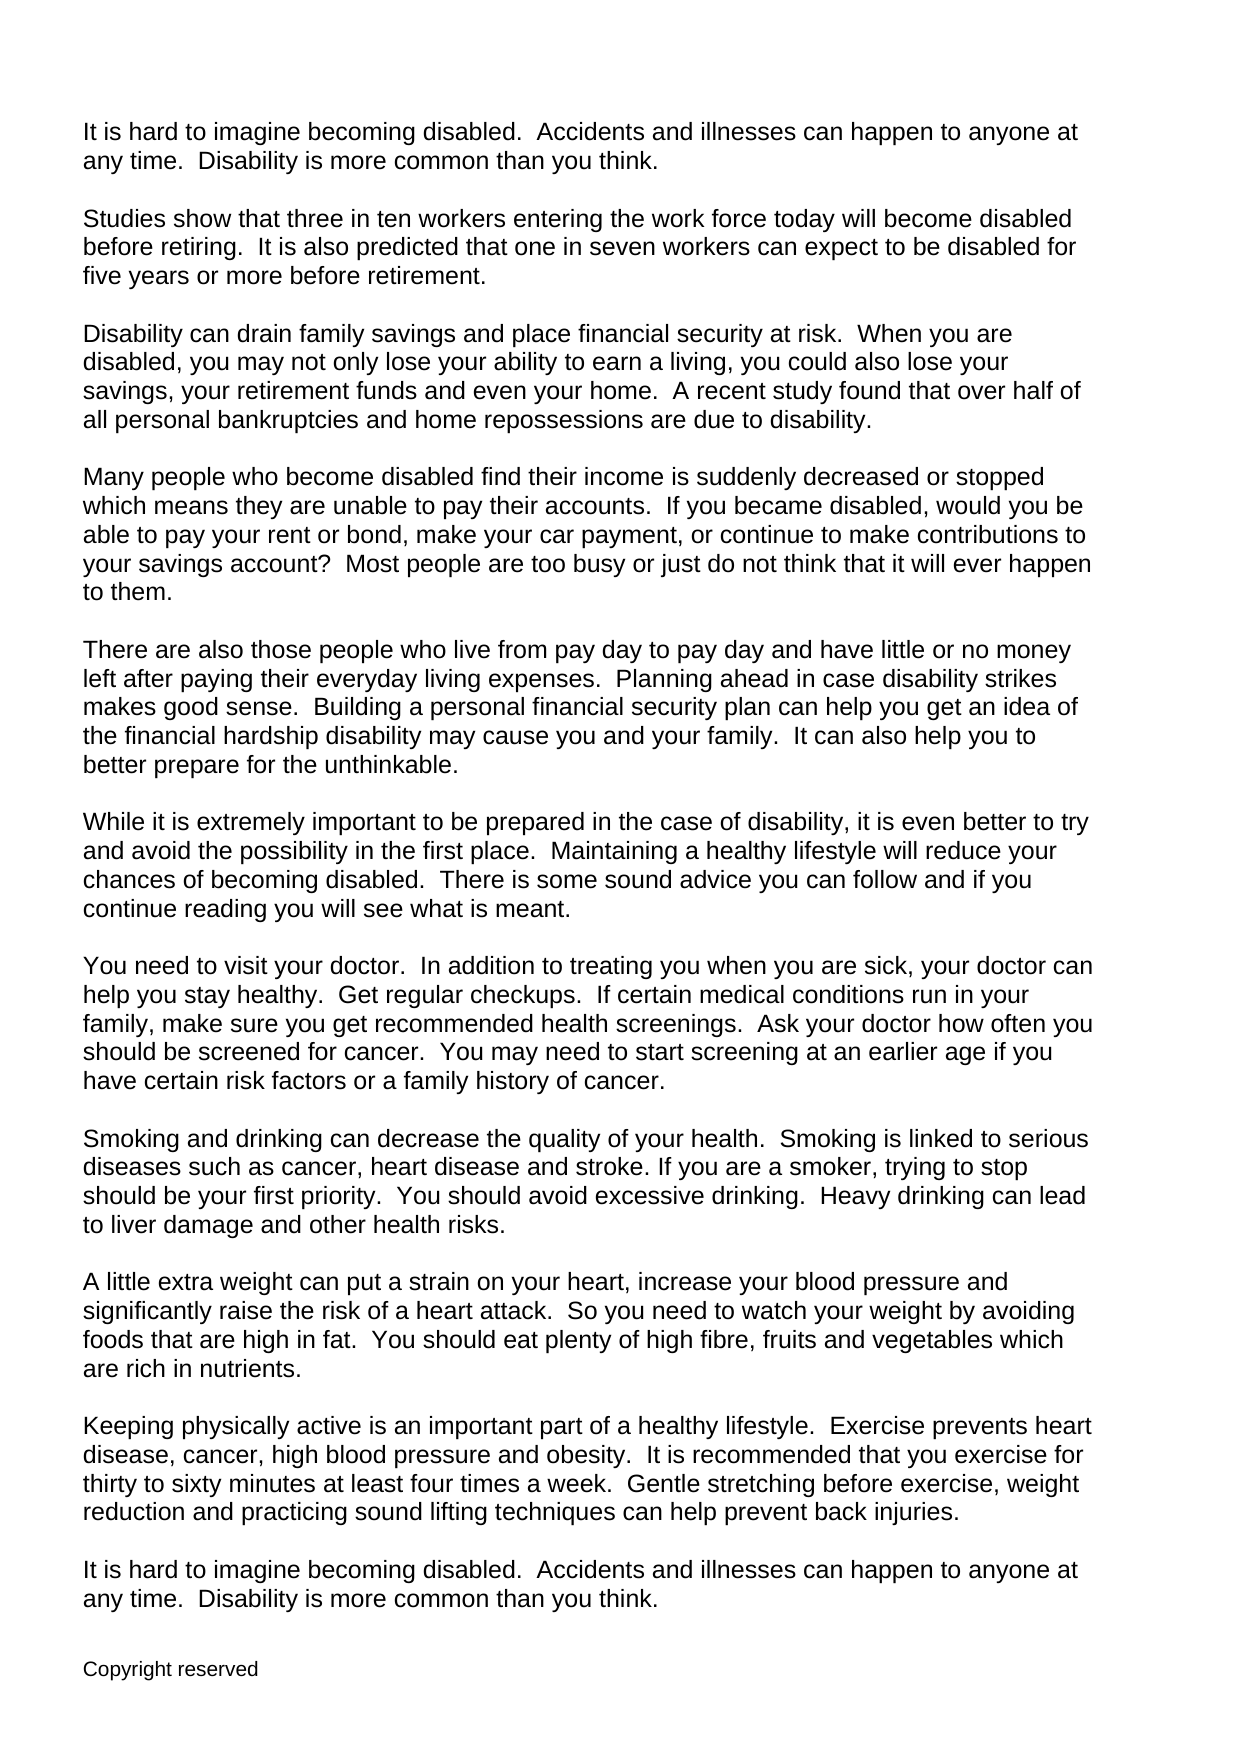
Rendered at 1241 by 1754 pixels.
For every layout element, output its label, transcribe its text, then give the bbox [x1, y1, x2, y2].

text You need to visit your doctor. In addition to treating you when you are sick, your doctor can help you stay healthy. Get regular checkups. If certain medical conditions run in your family, make sure you get recommended health screenings. Ask your doctor how often you should be screened for cancer. You may need to start screening at an earlier age if you have certain risk factors or a family history of cancer. [83, 951, 1107, 1095]
text Many people who become disabled find their income is suddenly decreased or stopped which means they are unable to pay their accounts. If you became disabled, would you be able to pay your rent or bond, make your car payment, or continue to make contributions to your savings account? Most people are too busy or just do not think that it will ever happen to them. [83, 462, 1107, 606]
text It is hard to imagine becoming disabled. Accidents and illnesses can happen to anyone at any time. Disability is more common than you think. [83, 1555, 1107, 1612]
text There are also those people who live from pay day to pay day and have little or no money left after paying their everyday living expenses. Planning ahead in case disability strikes makes good sense. Building a personal financial security plan can help you get an idea of the financial hardship disability may cause you and your family. It can also help you to better prepare for the unthinkable. [83, 635, 1107, 779]
text A little extra weight can put a strain on your heart, increase your blood pressure and significantly raise the risk of a heart attack. So you need to watch your weight by avoiding foods that are high in fat. You should eat plenty of high fibre, fruits and vegetables which are rich in nutrients. [83, 1267, 1107, 1382]
text Studies show that three in ten workers entering the work force today will become disabled before retiring. It is also predicted that one in seven workers can expect to be disabled for five years or more before retirement. [83, 204, 1107, 290]
text While it is extremely important to be prepared in the case of disability, it is even better to try and avoid the possibility in the first place. Maintaining a healthy lifestyle will reduce your chances of becoming disabled. There is some sound advice you can follow and if you continue reading you will see what is meant. [83, 807, 1107, 922]
text Keeping physically active is an important part of a healthy lifestyle. Exercise prevents heart disease, cancer, high blood pressure and obesity. It is recommended that you exercise for thirty to sixty minutes at least four times a week. Gentle stretching before exercise, weight reduction and practicing sound lifting techniques can help prevent back injuries. [83, 1411, 1107, 1526]
text It is hard to imagine becoming disabled. Accidents and illnesses can happen to anyone at any time. Disability is more common than you think. [83, 117, 1107, 175]
text Disability can drain family savings and place financial security at risk. When you are disabled, you may not only lose your ability to earn a living, you could also lose your savings, your retirement funds and even your home. A recent study found that over half of all personal bankruptcies and home repossessions are due to disability. [83, 319, 1107, 434]
text Smoking and drinking can decrease the quality of your health. Smoking is linked to serious diseases such as cancer, heart disease and stroke. If you are a smoker, trying to stop should be your first priority. You should avoid excessive drinking. Heavy drinking can lead to liver damage and other health risks. [83, 1124, 1107, 1239]
